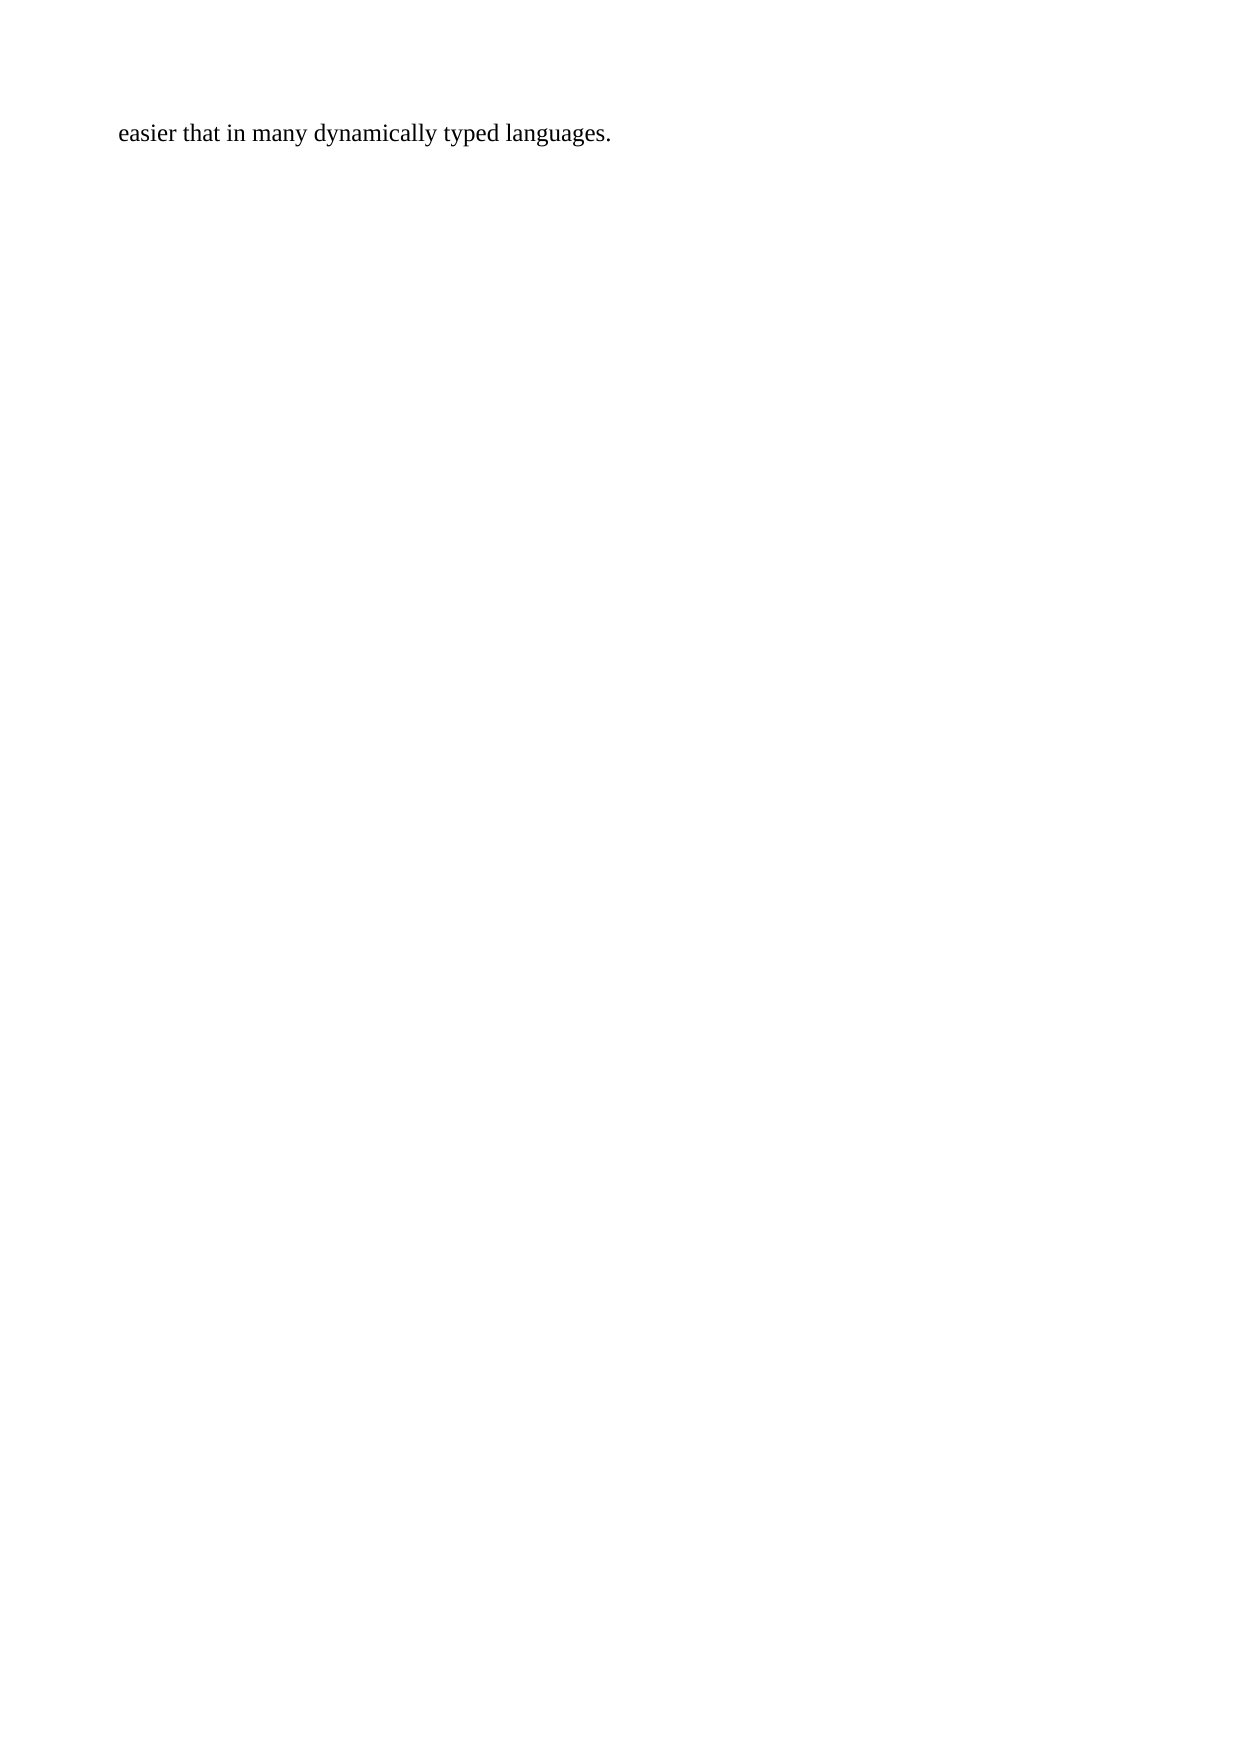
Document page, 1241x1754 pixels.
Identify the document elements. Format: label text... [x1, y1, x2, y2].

text easier that in many dynamically typed languages. [118, 118, 1122, 147]
